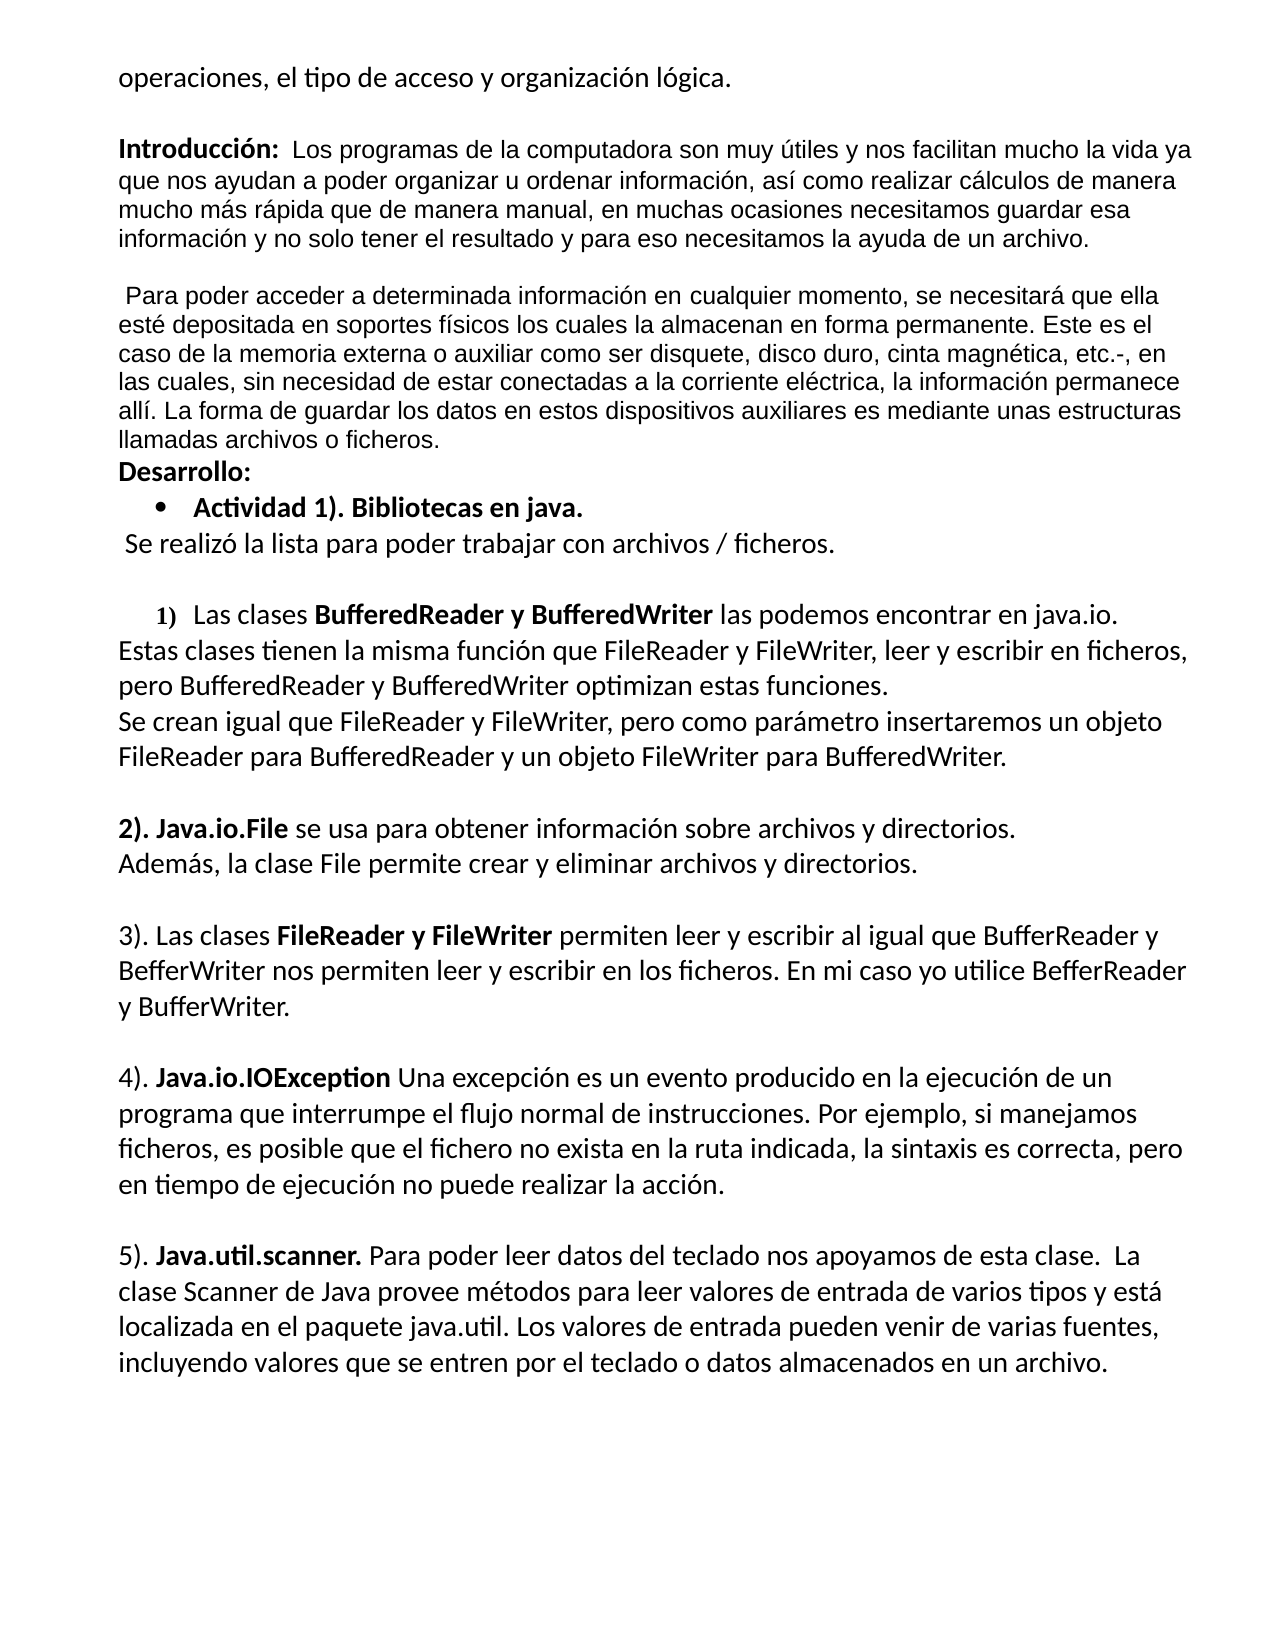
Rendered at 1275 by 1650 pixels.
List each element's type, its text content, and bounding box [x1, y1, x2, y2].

text Se realizó la lista para poder trabajar con archivos / ficheros. [118, 525, 1205, 560]
text Para poder acceder a determinada información en cualquier momento, se necesitará que ella esté depositada en soportes físicos los cuales la almacenan en forma permanente. Este es el caso de la memoria externa o auxiliar como ser disquete, disco duro, cinta magnética, etc.-, en las cuales, sin necesidad de estar conectadas a la corriente eléctrica, la información permanece allí. La forma de guardar los datos en estos dispositivos auxiliares es mediante unas estructuras llamadas archivos o ficheros. [118, 281, 1205, 453]
list Las clases BufferedReader y BufferedWriter las podemos encontrar en java.io. [156, 596, 1205, 632]
text 2). Java.io.File se usa para obtener información sobre archivos y directorios. [118, 810, 1205, 845]
text Desarrollo: [118, 453, 1205, 489]
text Estas clases tienen la misma función que FileReader y FileWriter, leer y escribir en ficheros, pero BufferedReader y BufferedWriter optimizan estas funciones. [118, 632, 1205, 703]
text Introducción: Los programas de la computadora son muy útiles y nos facilitan mucho la vida ya que nos ayudan a poder organizar u ordenar información, así como realizar cálculos de manera mucho más rápida que de manera manual, en muchas ocasiones necesitamos guardar esa información y no solo tener el resultado y para eso necesitamos la ayuda de un archivo. [118, 130, 1205, 252]
text 3). Las clases FileReader y FileWriter permiten leer y escribir al igual que BufferReader y BefferWriter nos permiten leer y escribir en los ficheros. En mi caso yo utilice BefferReader y BufferWriter. [118, 917, 1205, 1023]
text Se crean igual que FileReader y FileWriter, pero como parámetro insertaremos un objeto FileReader para BufferedReader y un objeto FileWriter para BufferedWriter. [118, 703, 1205, 774]
text operaciones, el tipo de acceso y organización lógica. [118, 59, 1205, 95]
text 5). Java.util.scanner. Para poder leer datos del teclado nos apoyamos de esta clase. La clase Scanner de Java provee métodos para leer valores de entrada de varios tipos y está localizada en el paquete java.util. Los valores de entrada pueden venir de varias fuentes, incluyendo valores que se entren por el teclado o datos almacenados en un archivo. [118, 1237, 1205, 1380]
text 4). Java.io.IOException Una excepción es un evento producido en la ejecución de un programa que interrumpe el flujo normal de instrucciones. Por ejemplo, si manejamos ficheros, es posible que el fichero no exista en la ruta indicada, la sintaxis es correcta, pero en tiempo de ejecución no puede realizar la acción. [118, 1059, 1205, 1202]
text Además, la clase File permite crear y eliminar archivos y directorios. [118, 845, 1205, 881]
list Actividad 1). Bibliotecas en java. [156, 489, 1205, 525]
